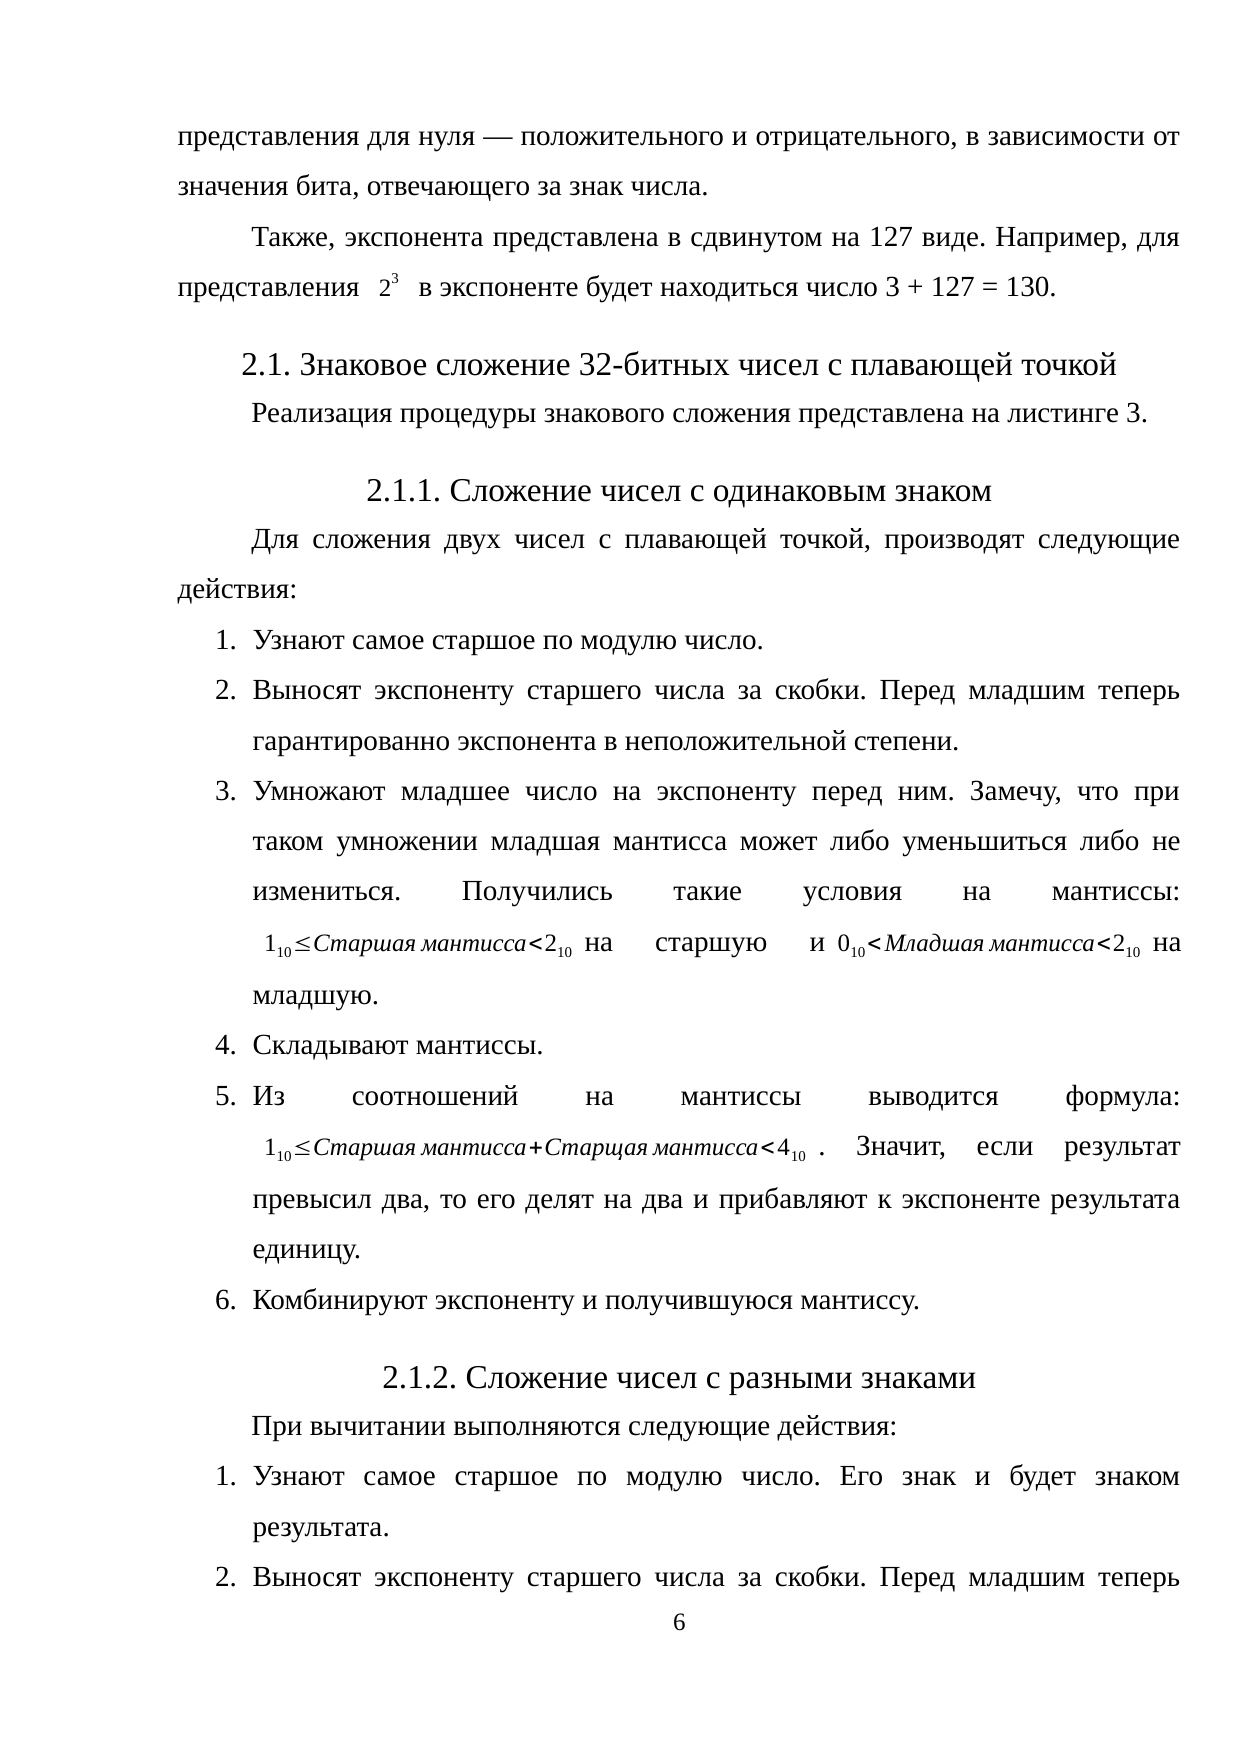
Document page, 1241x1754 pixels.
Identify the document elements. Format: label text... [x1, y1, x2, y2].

list Узнают самое старшое по модулю число. [215, 622, 1181, 656]
list Выносят экспоненту старшего числа за скобки. Перед младшим теперь [215, 1559, 1181, 1592]
text Для сложения двух чисел с плавающей точкой, производят следующие действия: [177, 521, 1181, 605]
list Узнают самое старшое по модулю число. Его знак и будет знаком результата. [215, 1458, 1181, 1542]
list Комбинируют экспоненту и получившуюся мантиссу. [215, 1282, 1181, 1315]
subtitle Сложение чисел с одинаковым знаком [177, 471, 1181, 509]
text Реализация процедуры знакового сложения представлена на листинге 3. [177, 395, 1181, 429]
list Складывают мантиссы. [215, 1027, 1181, 1061]
list Из соотношений на мантиссы выводится формула: . Значит, если результат превысил два, то его делят на два и прибавляют к экспоненте результата единицу. [215, 1078, 1181, 1265]
subtitle Знаковое сложение 32-битных чисел с плавающей точкой [177, 344, 1181, 383]
text представления для нуля — положительного и отрицательного, в зависимости от значения бита, отвечающего за знак числа. [177, 118, 1181, 202]
list Умножают младшее число на экспоненту перед ним. Замечу, что при таком умножении младшая мантисса может либо уменьшиться либо не измениться. Получились такие условия на мантиссы:на старшую ина младшую. [215, 773, 1181, 1011]
subtitle Сложение чисел с разными знаками [177, 1357, 1181, 1396]
list Выносят экспоненту старшего числа за скобки. Перед младшим теперь гарантированно экспонента в неположительной степени. [215, 672, 1181, 756]
text При вычитании выполняются следующие действия: [177, 1408, 1181, 1442]
text Также, экспонента представлена в сдвинутом на 127 виде. Например, для представления в экспоненте будет находиться число 3 + 127 = 130. [177, 219, 1181, 303]
